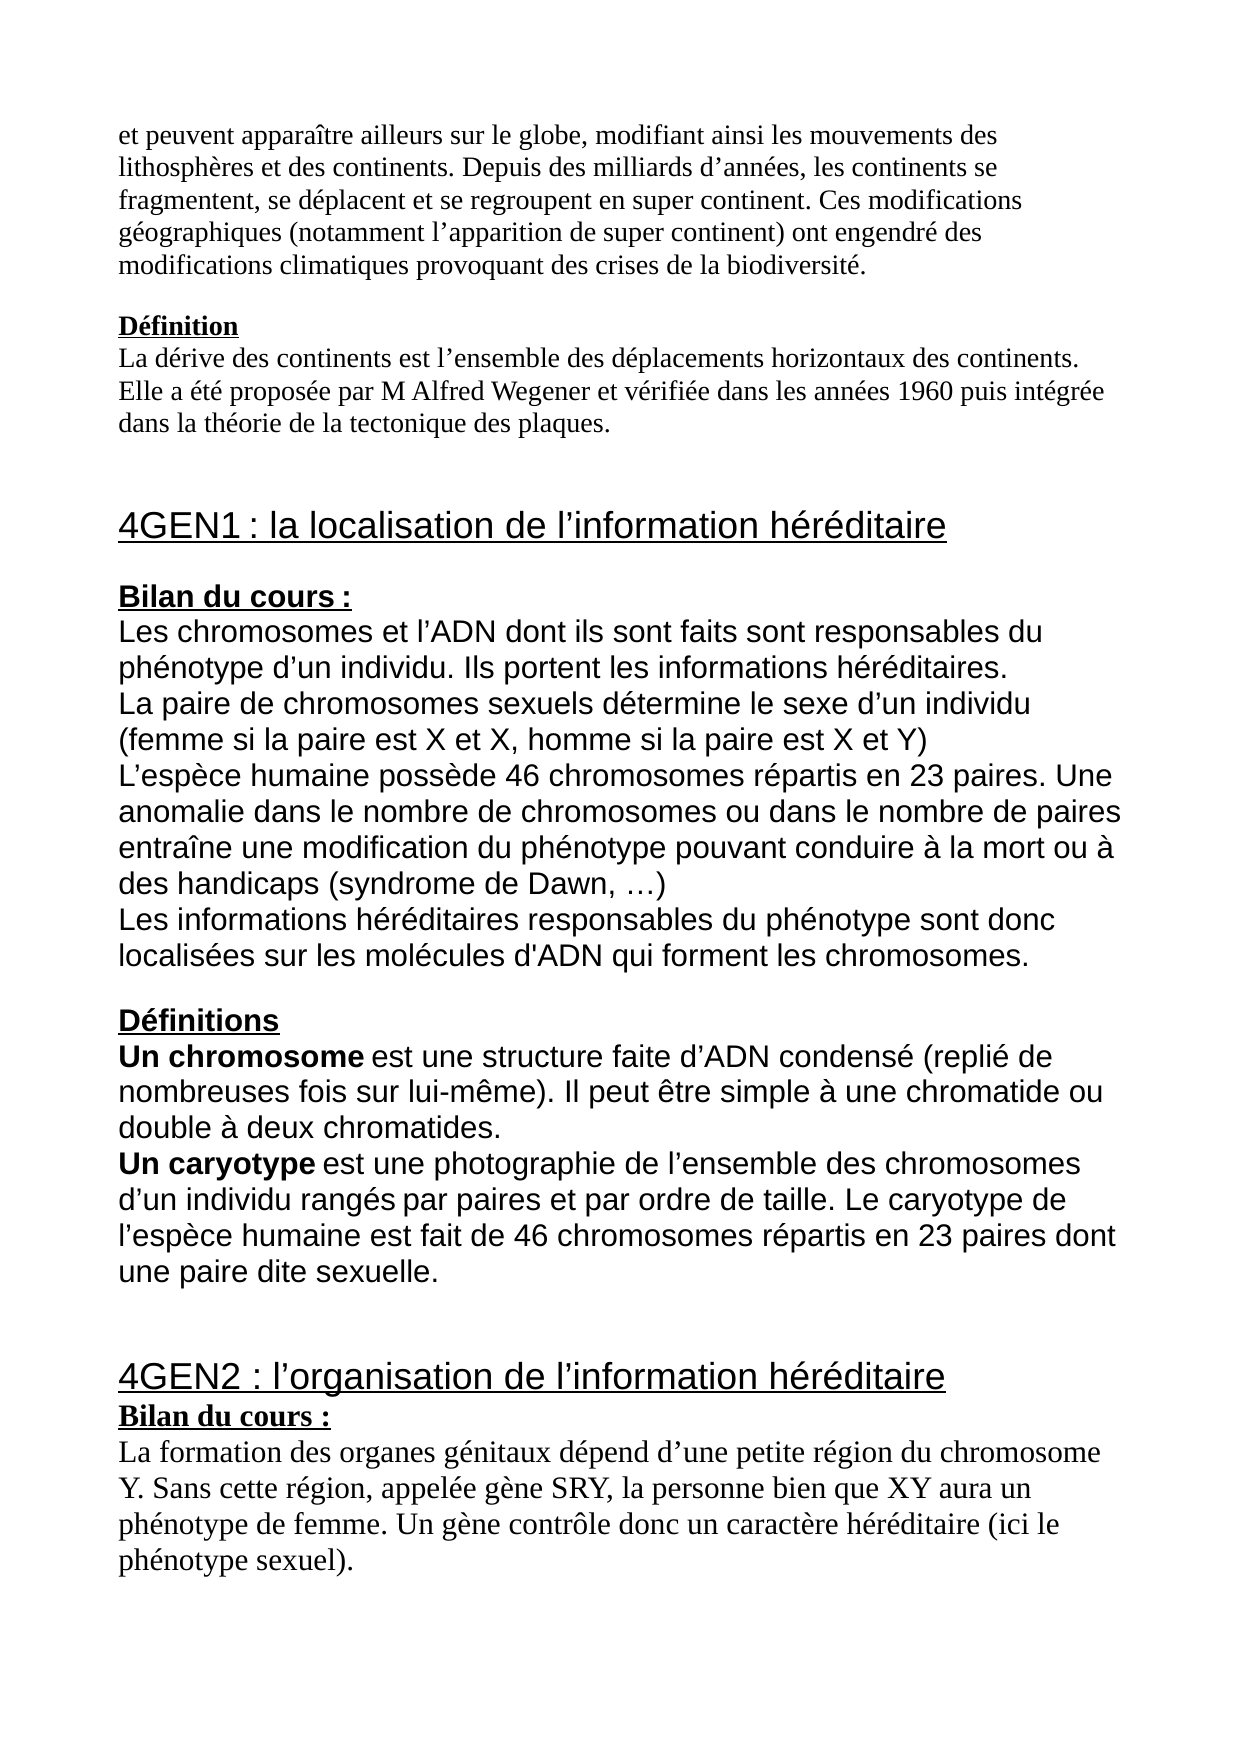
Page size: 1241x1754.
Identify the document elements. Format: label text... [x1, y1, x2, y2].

text La paire de chromosomes sexuels détermine le sexe d’un individu (femme si la paire est X et X, homme si la paire est X et Y) [118, 685, 1122, 757]
text Un caryotype est une photographie de l’ensemble des chromosomes d’un individu rangés par paires et par ordre de taille. Le caryotype de l’espèce humaine est fait de 46 chromosomes répartis en 23 paires dont une paire dite sexuelle. [118, 1145, 1122, 1289]
text 4GEN1 : la localisation de l’information héréditaire [118, 503, 1122, 546]
text Les informations héréditaires responsables du phénotype sont donc localisées sur les molécules d'ADN qui forment les chromosomes. [118, 901, 1122, 973]
text Bilan du cours : [118, 578, 1122, 613]
text Un chromosome est une structure faite d’ADN condensé (replié de nombreuses fois sur lui-même). Il peut être simple à une chromatide ou double à deux chromatides. [118, 1038, 1122, 1145]
text Bilan du cours : [118, 1397, 1122, 1433]
text Définitions [118, 1002, 1122, 1038]
text 4GEN2 : l’organisation de l’information héréditaire [118, 1354, 1122, 1397]
text ​ [118, 973, 1122, 1002]
text et peuvent apparaître ailleurs sur le globe, modifiant ainsi les mouvements des lithosphères et des continents. Depuis des milliards d’années, les continents se fragmentent, se déplacent et se regroupent en super continent. Ces modifications géographiques (notamment l’apparition de super continent) ont engendré des modifications climatiques provoquant des crises de la biodiversité. [118, 118, 1122, 280]
text L’espèce humaine possède 46 chromosomes répartis en 23 paires. Une anomalie dans le nombre de chromosomes ou dans le nombre de paires entraîne une modification du phénotype pouvant conduire à la mort ou à des handicaps (syndrome de Dawn, …) [118, 757, 1122, 901]
text La formation des organes génitaux dépend d’une petite région du chromosome Y. Sans cette région, appelée gène SRY, la personne bien que XY aura un phénotype de femme. Un gène contrôle donc un caractère héréditaire (ici le phénotype sexuel). [118, 1433, 1122, 1577]
text Les chromosomes et l’ADN dont ils sont faits sont responsables du phénotype d’un individu. Ils portent les informations héréditaires. [118, 613, 1122, 685]
text Définition La dérive des continents est l’ensemble des déplacements horizontaux des continents. Elle a été proposée par M Alfred Wegener et vérifiée dans les années 1960 puis intégrée dans la théorie de la tectonique des plaques. [118, 309, 1122, 438]
